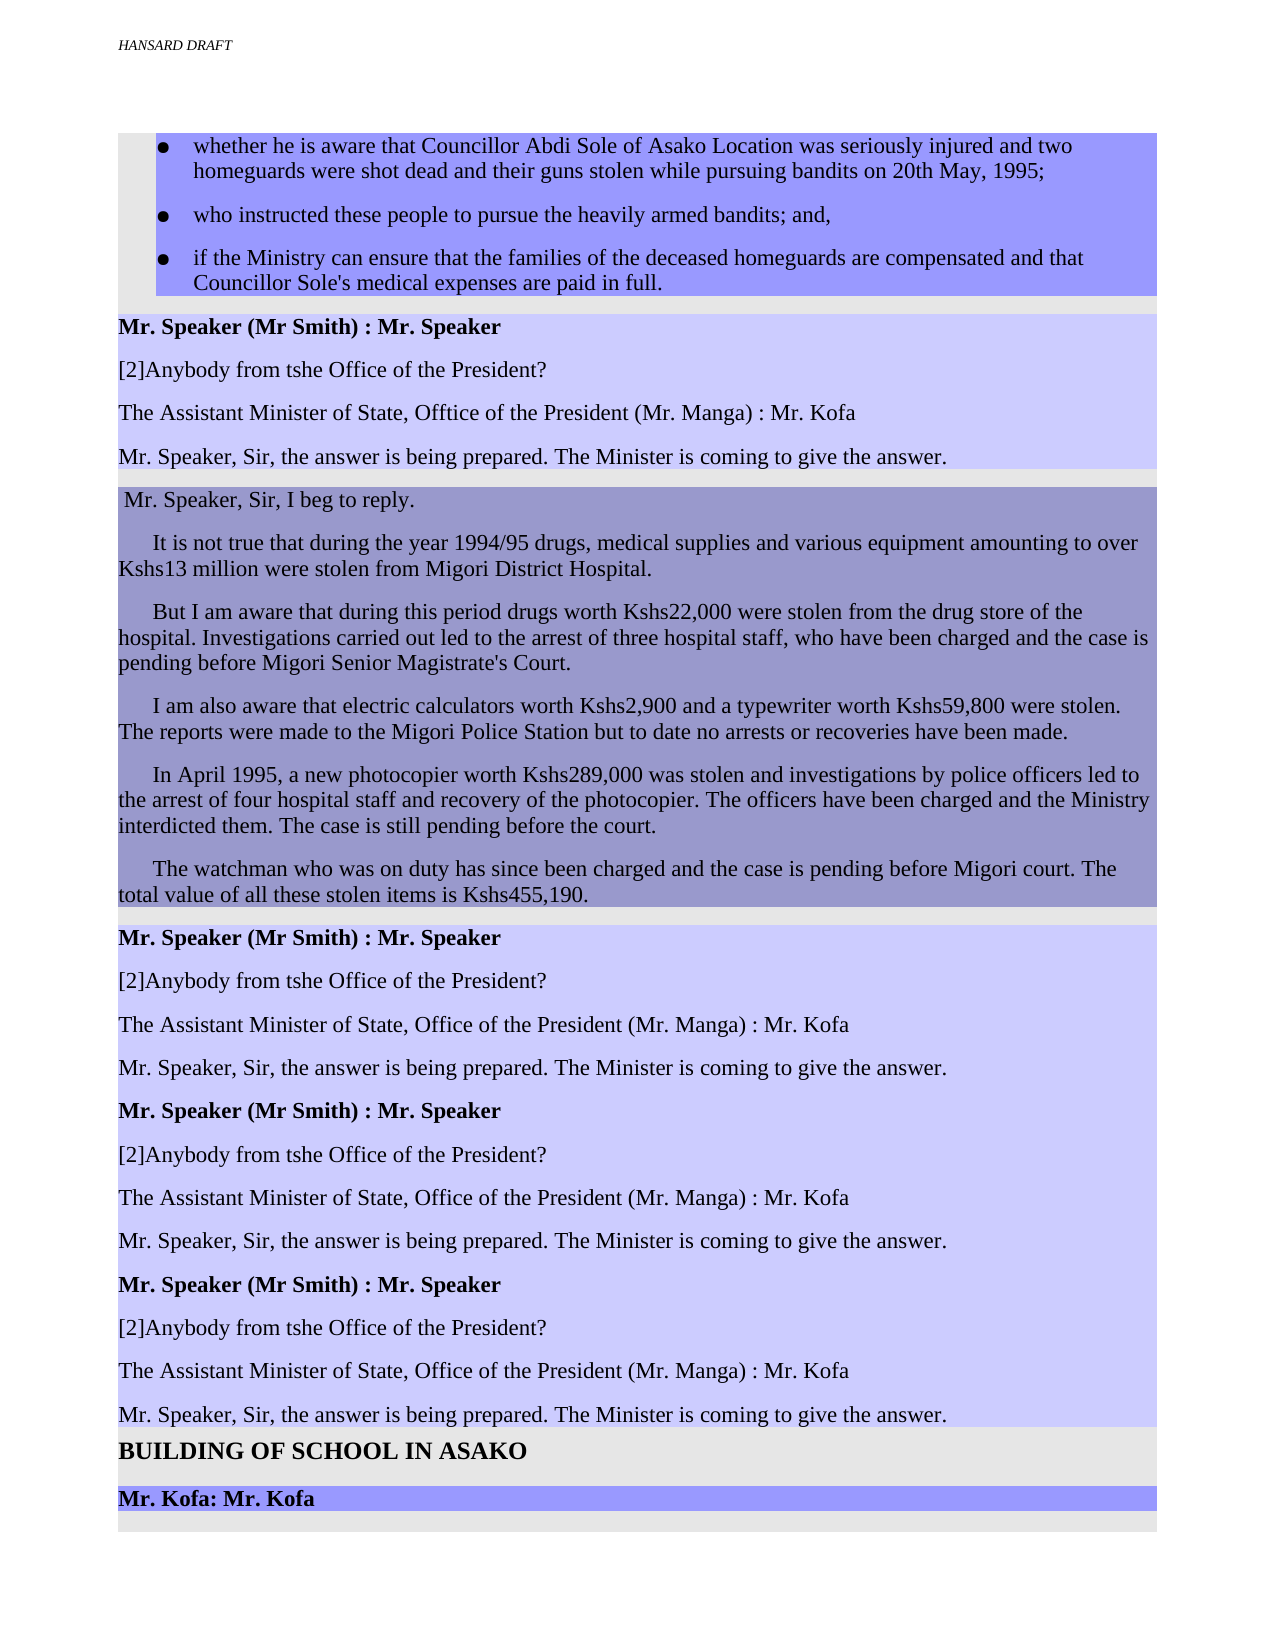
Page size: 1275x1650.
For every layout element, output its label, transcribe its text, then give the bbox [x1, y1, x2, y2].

text Mr. Speaker, Sir, I beg to reply. [118, 487, 1157, 512]
text The Assistant Minister of State, Office of the President (Mr. Manga) : Mr. Kofa [118, 1185, 1157, 1210]
subtitle whether he is aware that Councillor Abdi Sole of Asako Location was seriously injured and two homeguards were shot dead and their guns stolen while pursuing bandits on 20th May, 1995; [156, 133, 1157, 184]
text The Assistant Minister of State, Office of the President (Mr. Manga) : Mr. Kofa [118, 1358, 1157, 1384]
text Mr. Speaker, Sir, the answer is being prepared. The Minister is coming to give the answer. [118, 444, 1157, 469]
subtitle BUILDING OF SCHOOL IN ASAKO [118, 1437, 1157, 1465]
text The Assistant Minister of State, Offtice of the President (Mr. Manga) : Mr. Kofa [118, 400, 1157, 426]
text Mr. Speaker (Mr Smith) : Mr. Speaker [118, 314, 1157, 339]
text Mr. Speaker, Sir, the answer is being prepared. The Minister is coming to give the answer. [118, 1055, 1157, 1080]
subtitle who instructed these people to pursue the heavily armed bandits; and, [156, 202, 1157, 227]
text Mr. Speaker (Mr Smith) : Mr. Speaker [118, 1272, 1157, 1297]
text I am also aware that electric calculators worth Kshs2,900 and a typewriter worth Kshs59,800 were stolen. The reports were made to the Migori Police Station but to date no arrests or recoveries have been made. [118, 693, 1157, 744]
subtitle Mr. Kofa: Mr. Kofa [118, 1486, 1157, 1511]
text It is not true that during the year 1994/95 drugs, medical supplies and various equipment amounting to over Kshs13 million were stolen from Migori District Hospital. [118, 530, 1157, 581]
text Mr. Speaker (Mr Smith) : Mr. Speaker [118, 925, 1157, 950]
text [2]Anybody from tshe Office of the President? [118, 1142, 1157, 1167]
text But I am aware that during this period drugs worth Kshs22,000 were stolen from the drug store of the hospital. Investigations carried out led to the arrest of three hospital staff, who have been charged and the case is pending before Migori Senior Magistrate's Court. [118, 599, 1157, 675]
text [2]Anybody from tshe Office of the President? [118, 1315, 1157, 1340]
text Mr. Speaker, Sir, the answer is being prepared. The Minister is coming to give the answer. [118, 1402, 1157, 1427]
text Mr. Speaker, Sir, the answer is being prepared. The Minister is coming to give the answer. [118, 1228, 1157, 1254]
text [2]Anybody from tshe Office of the President? [118, 968, 1157, 994]
text Mr. Speaker (Mr Smith) : Mr. Speaker [118, 1098, 1157, 1124]
text The Assistant Minister of State, Office of the President (Mr. Manga) : Mr. Kofa [118, 1012, 1157, 1037]
text In April 1995, a new photocopier worth Kshs289,000 was stolen and investigations by police officers led to the arrest of four hospital staff and recovery of the photocopier. The officers have been charged and the Ministry interdicted them. The case is still pending before the court. [118, 762, 1157, 838]
text [2]Anybody from tshe Office of the President? [118, 357, 1157, 382]
subtitle if the Ministry can ensure that the families of the deceased homeguards are compensated and that Councillor Sole's medical expenses are paid in full. [156, 245, 1157, 296]
text The watchman who was on duty has since been charged and the case is pending before Migori court. The total value of all these stolen items is Kshs455,190. [118, 856, 1157, 907]
